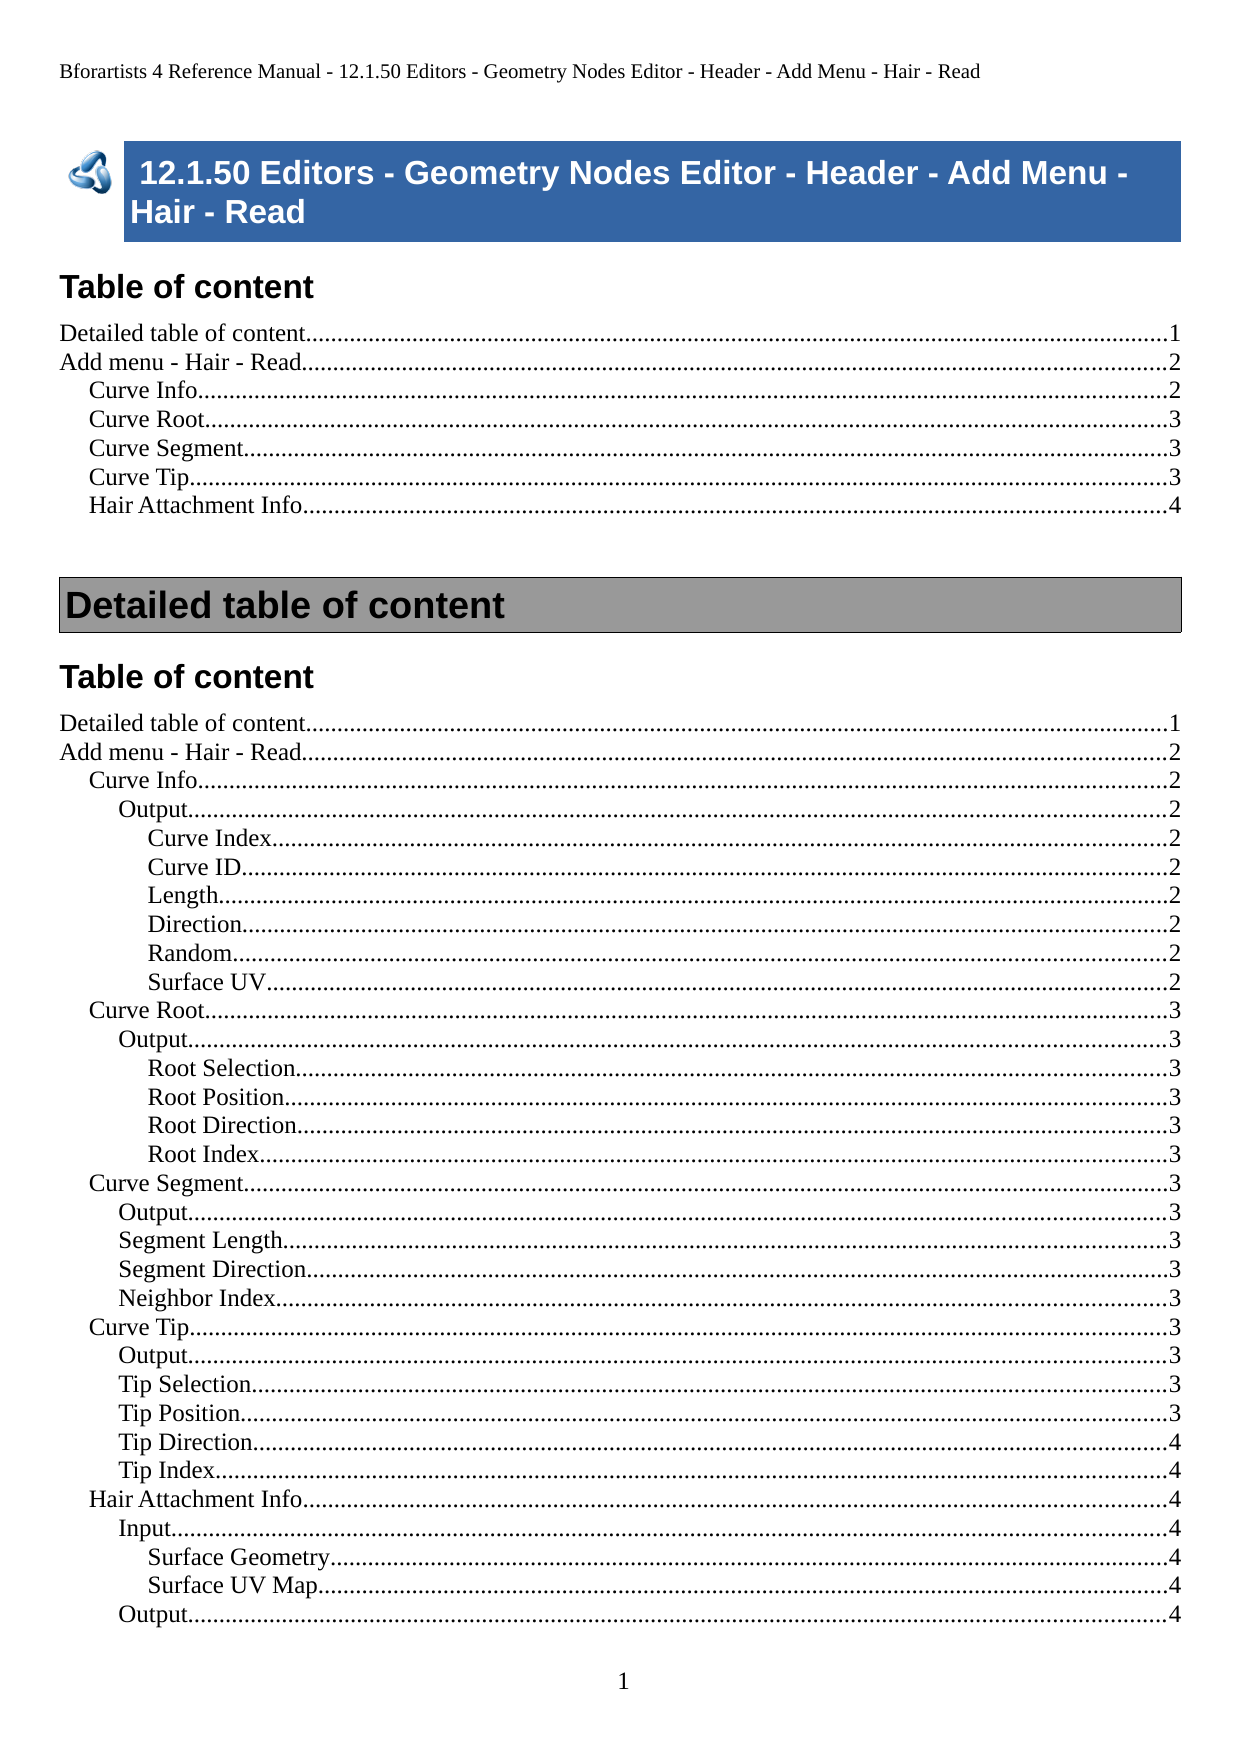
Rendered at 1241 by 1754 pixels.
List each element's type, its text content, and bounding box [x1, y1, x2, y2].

text Detailed table of content 1 [59, 318, 1181, 347]
text Curve ID 2 [147, 852, 1181, 880]
text Neighbor Index 3 [118, 1283, 1181, 1312]
text Output 3 [118, 1340, 1181, 1369]
text Tip Position 3 [118, 1398, 1181, 1427]
text Curve Tip 3 [88, 462, 1181, 490]
text Root Position 3 [147, 1082, 1181, 1110]
text Segment Length 3 [118, 1225, 1181, 1254]
table_header [59, 141, 124, 242]
text Surface UV Map 4 [147, 1570, 1181, 1599]
text Curve Tip 3 [88, 1312, 1181, 1340]
picture [65, 147, 114, 197]
text Tip Direction 4 [118, 1427, 1181, 1455]
text Curve Info 2 [88, 375, 1181, 404]
text Length 2 [147, 880, 1181, 909]
text Curve Info 2 [88, 765, 1181, 794]
text Segment Direction 3 [118, 1254, 1181, 1283]
text Hair Attachment Info 4 [88, 490, 1181, 519]
text Curve Segment 3 [88, 433, 1181, 462]
text Detailed table of content 1 [59, 708, 1181, 737]
text Root Index 3 [147, 1139, 1181, 1168]
text Output 3 [118, 1024, 1181, 1053]
text Add menu - Hair - Read 2 [59, 347, 1181, 375]
text Output 3 [118, 1197, 1181, 1225]
table_header 12.1.50 Editors - Geometry Nodes Editor - Header - Add Menu - Hair - Read [124, 141, 1181, 242]
text Input 4 [118, 1513, 1181, 1542]
text Surface Geometry 4 [147, 1542, 1181, 1570]
text Curve Root 3 [88, 995, 1181, 1024]
subtitle Table of content [59, 657, 1181, 695]
text Tip Index 4 [118, 1455, 1181, 1484]
text Output 2 [118, 794, 1181, 823]
text Curve Root 3 [88, 404, 1181, 433]
subtitle Table of content [59, 267, 1181, 305]
text Hair Attachment Info 4 [88, 1484, 1181, 1513]
text Curve Index 2 [147, 823, 1181, 852]
text Add menu - Hair - Read 2 [59, 737, 1181, 765]
text Curve Segment 3 [88, 1168, 1181, 1197]
text Output 4 [118, 1599, 1181, 1628]
text Random 2 [147, 938, 1181, 967]
text Root Selection 3 [147, 1053, 1181, 1082]
text Direction 2 [147, 909, 1181, 938]
text Surface UV 2 [147, 967, 1181, 995]
text Root Direction 3 [147, 1110, 1181, 1139]
table_header Detailed table of content [60, 578, 1181, 632]
text Tip Selection 3 [118, 1369, 1181, 1398]
